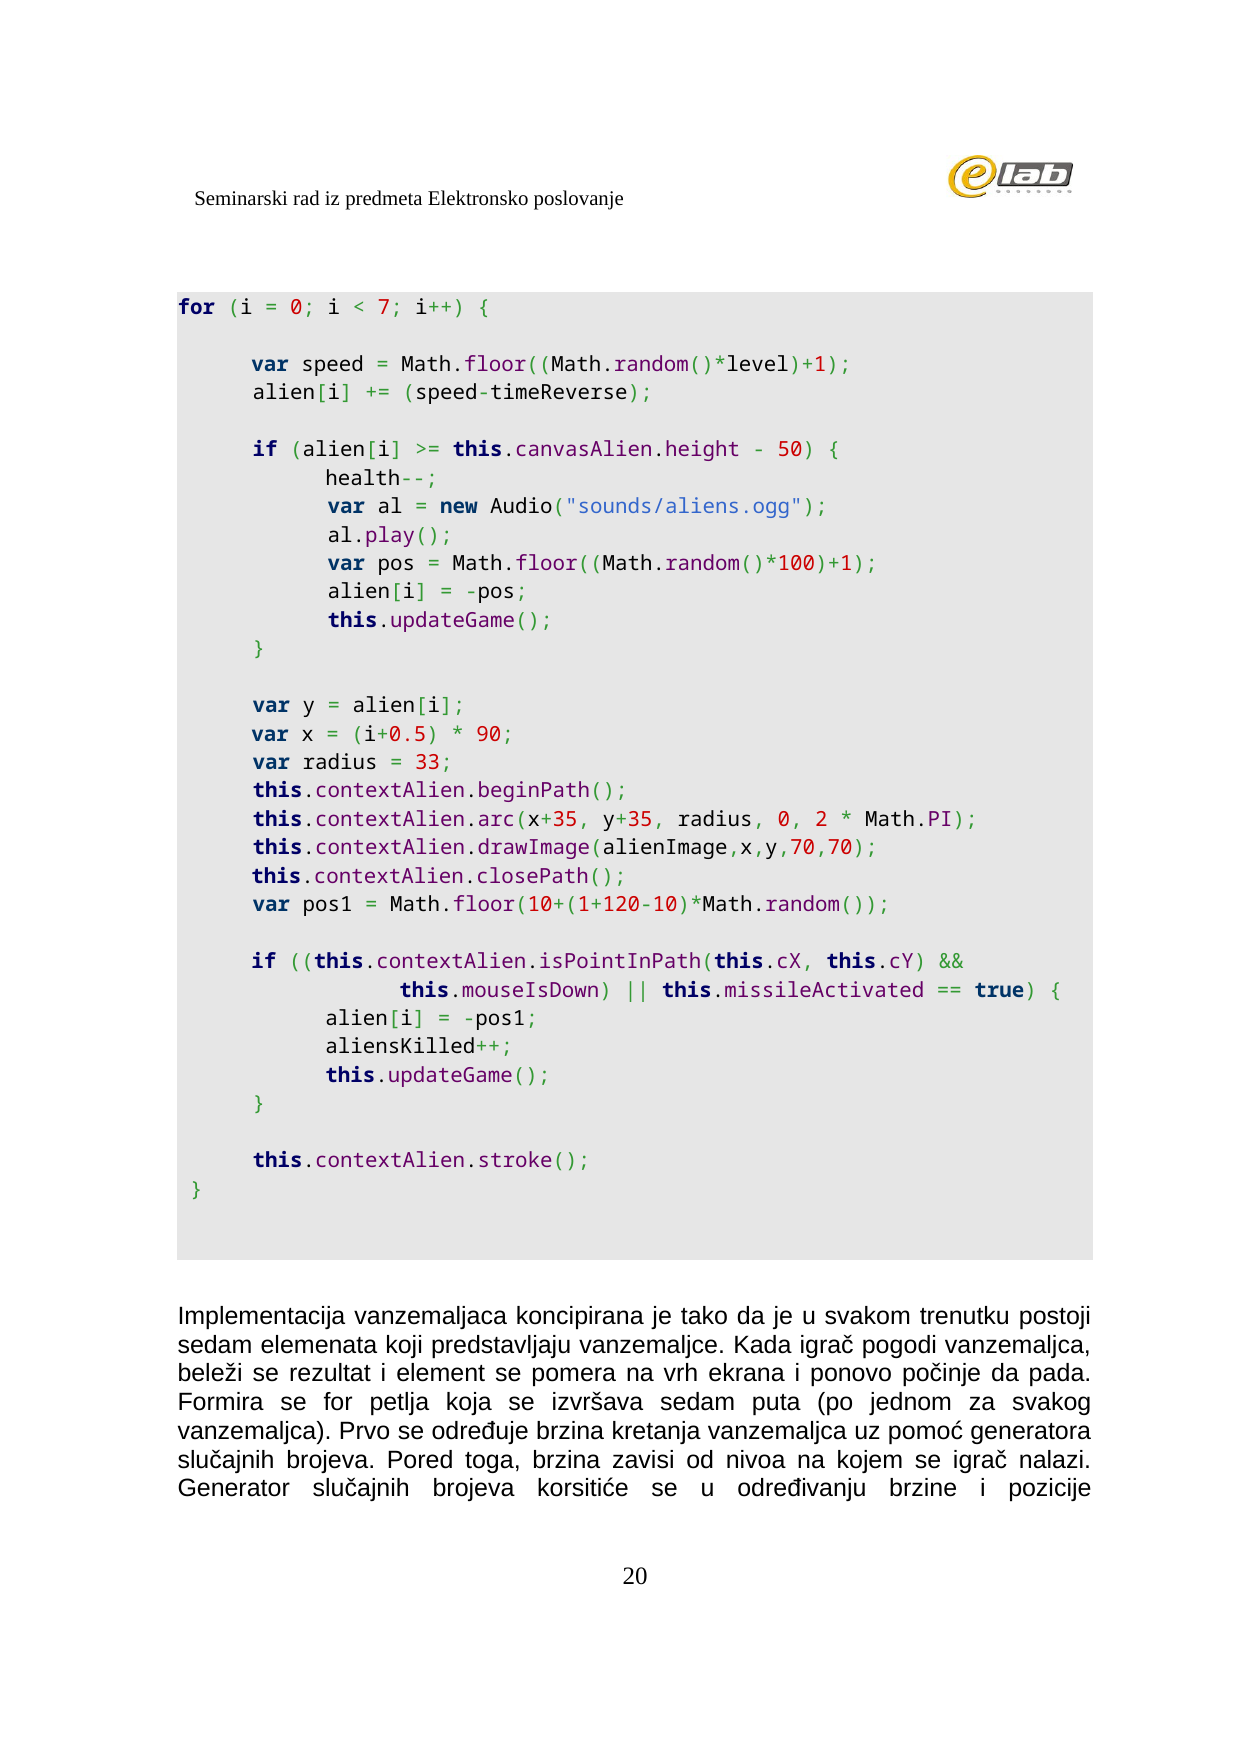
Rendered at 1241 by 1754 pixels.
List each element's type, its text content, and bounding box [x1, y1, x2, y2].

text alien[i] = -pos; [177, 577, 1093, 605]
text this.contextAlien.drawImage(alienImage,x,y,70,70); this.contextAlien.closePath(); [177, 832, 1093, 889]
text this.contextAlien.arc(x+35, y+35, radius, 0, 2 * Math.PI); [177, 804, 1093, 832]
text var pos1 = Math.floor(10+(1+120-10)*Math.random()); [177, 889, 1093, 918]
text } [177, 633, 1093, 662]
text Implementacija vanzemaljaca koncipirana je tako da je u svakom trenutku postoji sedam elemenata koji predstavljaju vanzemaljce. Kada igrač pogodi vanzemaljca, beleži se rezultat i element se pomera na vrh ekrana i ponovo počinje da pada. Formira se for petlja koja se izvršava sedam puta (po jednom za svakog vanzemaljca). Prvo se određuje brzina kretanja vanzemaljca uz pomoć generatora slučajnih brojeva. Pored toga, brzina zavisi od nivoa na kojem se igrač nalazi. Generator slučajnih brojeva korsitiće se u određivanju brzine i pozicije [177, 1301, 1093, 1502]
text this.contextAlien.stroke(); [177, 1145, 1093, 1174]
text alien[i] = -pos1; [177, 1003, 1093, 1032]
text for (i = 0; i < 7; i++) { [177, 292, 1093, 321]
text this.updateGame(); [177, 1060, 1093, 1088]
text var speed = Math.floor((Math.random()*level)+1); [177, 349, 1093, 377]
text var y = alien[i]; [177, 690, 1093, 719]
text } [177, 1174, 1093, 1202]
text var al = new Audio("sounds/aliens.ogg"); [177, 491, 1093, 520]
text if (alien[i] >= this.canvasAlien.height - 50) { [177, 434, 1093, 463]
text var x = (i+0.5) * 90; [177, 719, 1093, 747]
text alien[i] += (speed-timeReverse); [177, 377, 1093, 406]
text al.play(); [177, 520, 1093, 548]
text health--; [177, 463, 1093, 491]
text if ((this.contextAlien.isPointInPath(this.cX, this.cY) && this.mouseIsDown) || this.missileActivated == true) { [177, 946, 1093, 1003]
text var radius = 33; [177, 747, 1093, 776]
text var pos = Math.floor((Math.random()*100)+1); [177, 548, 1093, 577]
picture [946, 155, 1074, 198]
text } [177, 1088, 1093, 1117]
text aliensKilled++; [177, 1032, 1093, 1060]
text this.contextAlien.beginPath(); [177, 776, 1093, 804]
text this.updateGame(); [177, 605, 1093, 633]
